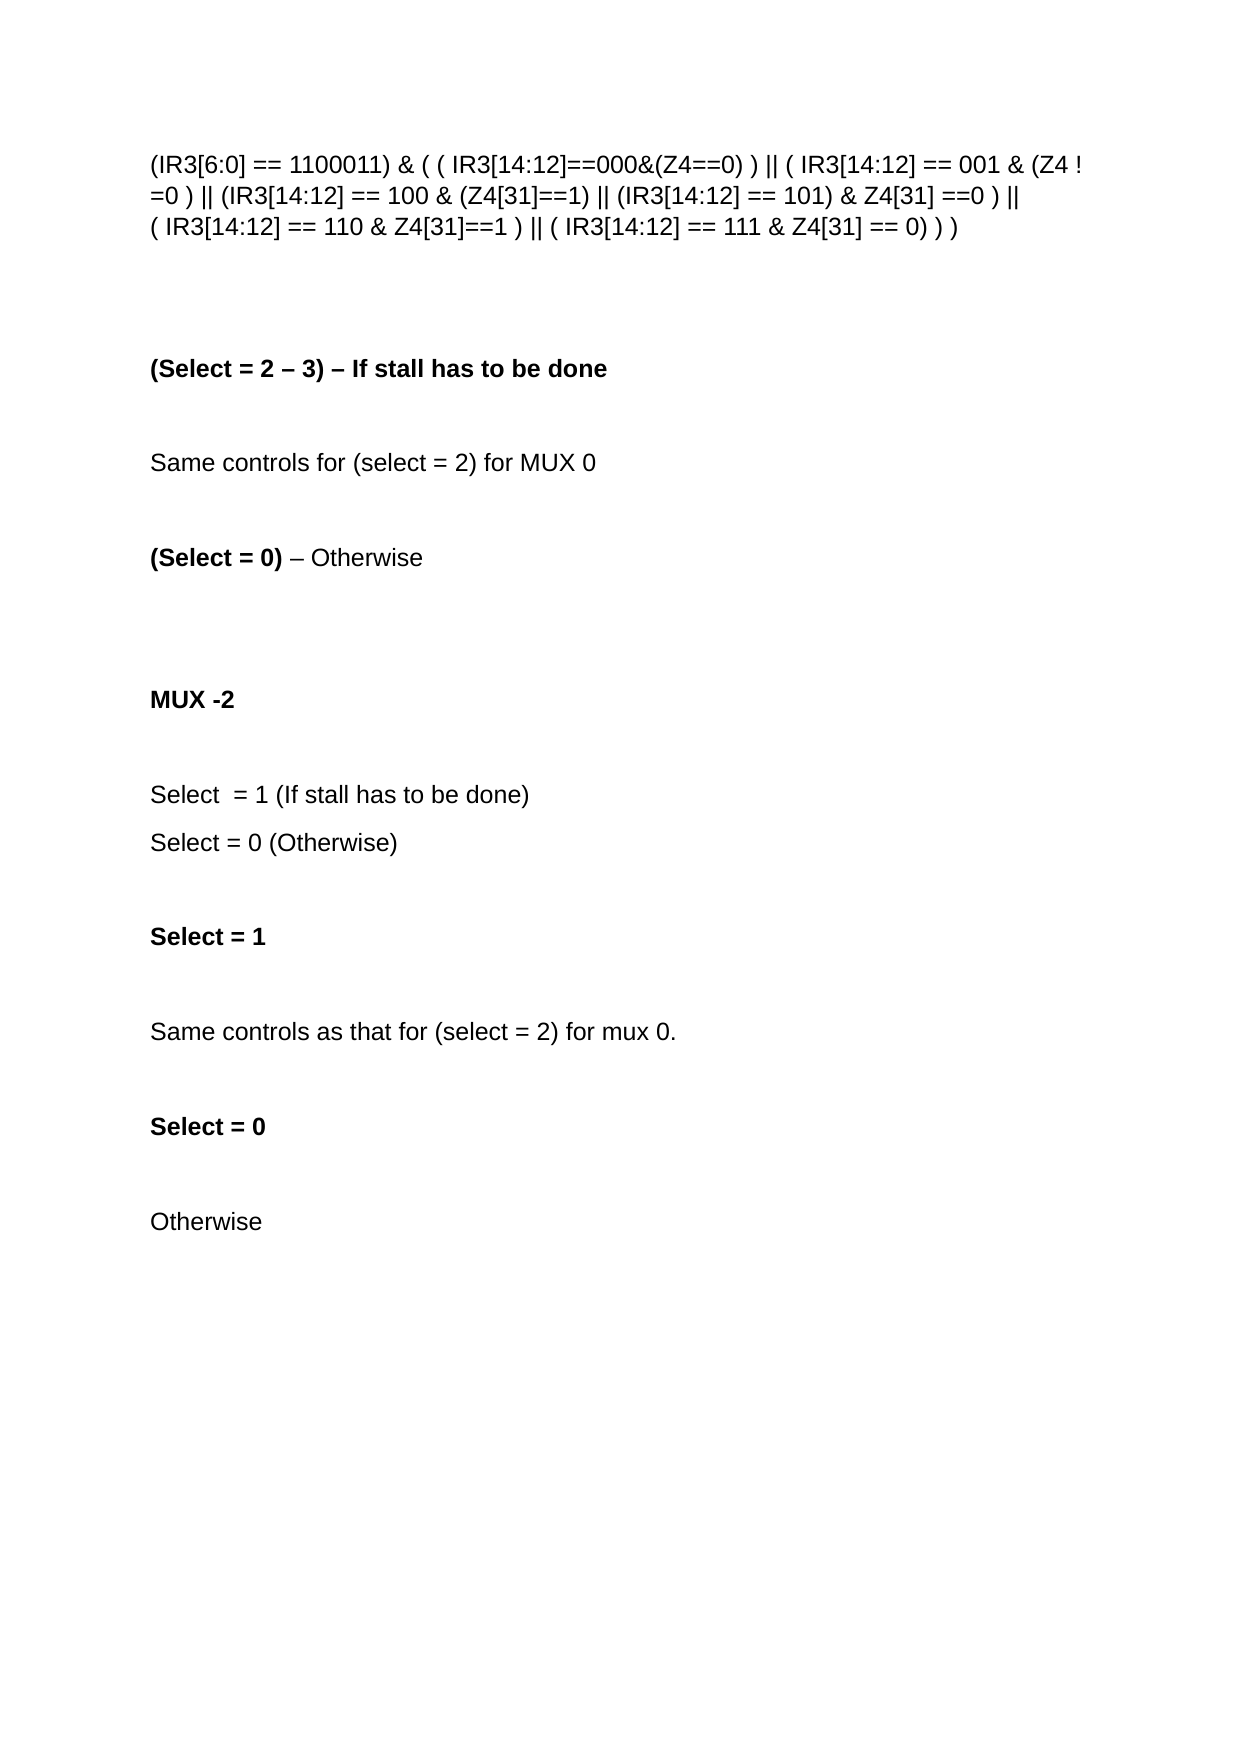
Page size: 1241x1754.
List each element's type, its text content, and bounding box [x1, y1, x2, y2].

text Select = 0 [150, 1112, 1090, 1141]
text Otherwise [150, 1207, 1090, 1236]
text Same controls for (select = 2) for MUX 0 [150, 448, 1090, 477]
text (Select = 0) – Otherwise [150, 543, 1090, 572]
text Select = 0 (Otherwise) [150, 828, 1090, 856]
text Select = 1 [150, 922, 1090, 951]
text (IR3[6:0] == 1100011) & ( ( IR3[14:12]==000&(Z4==0) ) || ( IR3[14:12] == 001 & (Z4 !=0 ) || (IR3[14:12] == 100 & (Z4[31]==1) || (IR3[14:12] == 101) & Z4[31] ==0 ) || ( IR3[14:12] == 110 & Z4[31]==1 ) || ( IR3[14:12] == 111 & Z4[31] == 0) ) ) [150, 150, 1090, 240]
text Select = 1 (If stall has to be done) [150, 780, 1090, 809]
text (Select = 2 – 3) – If stall has to be done [150, 354, 1090, 382]
text MUX -2 [150, 685, 1090, 714]
text Same controls as that for (select = 2) for mux 0. [150, 1017, 1090, 1046]
